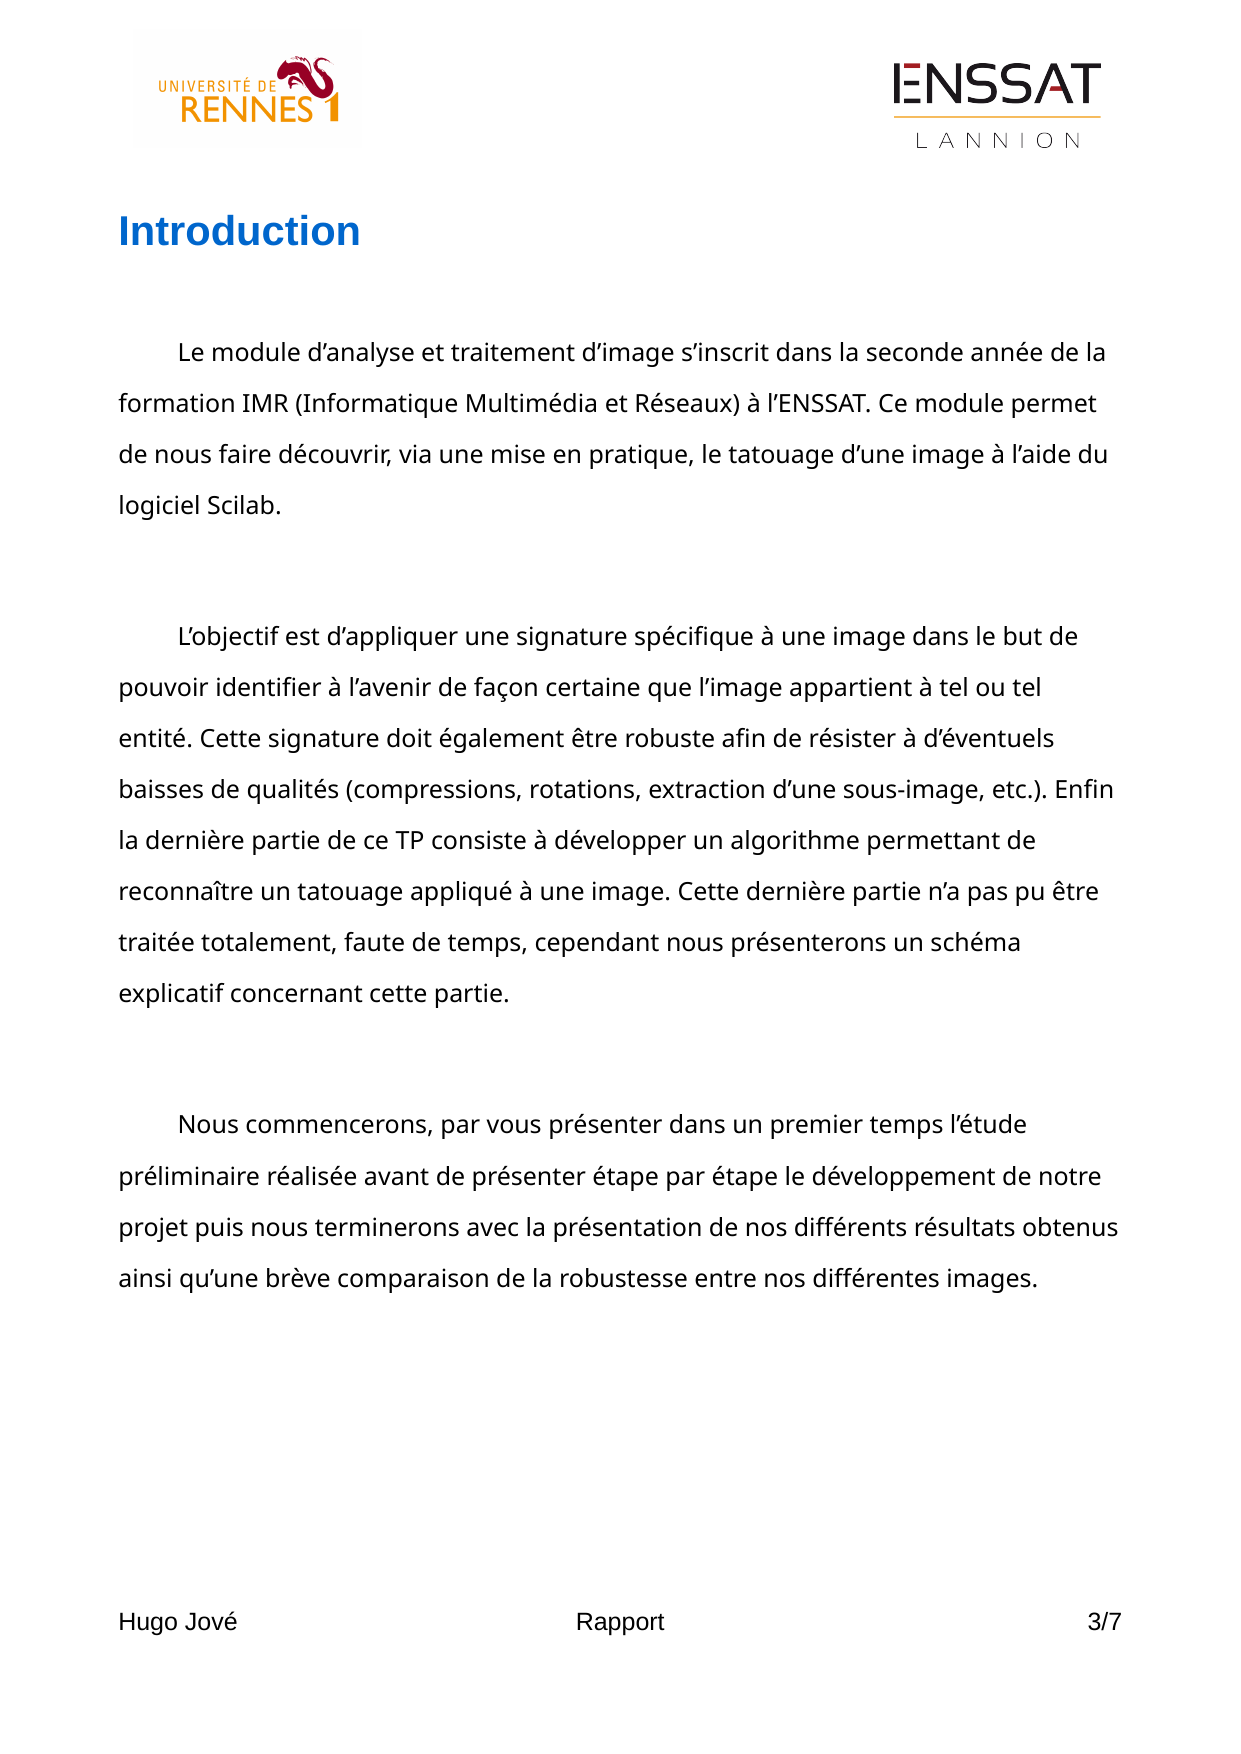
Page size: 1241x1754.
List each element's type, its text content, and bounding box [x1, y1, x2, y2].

picture [894, 63, 1101, 148]
text Le module d’analyse et traitement d’image s’inscrit dans la seconde année de la formation IMR (Informatique Multimédia et Réseaux) à l’ENSSAT. Ce module permet de nous faire découvrir, via une mise en pratique, le tatouage d’une image à l’aide du logiciel Scilab. [118, 334, 1122, 521]
picture [133, 29, 363, 148]
subtitle Introduction [118, 206, 1122, 254]
text L’objectif est d’appliquer une signature spécifique à une image dans le but de pouvoir identifier à l’avenir de façon certaine que l’image appartient à tel ou tel entité. Cette signature doit également être robuste afin de résister à d’éventuels baisses de qualités (compressions, rotations, extraction d’une sous-image, etc.). Enfin la dernière partie de ce TP consiste à développer un algorithme permettant de reconnaître un tatouage appliqué à une image. Cette dernière partie n’a pas pu être traitée totalement, faute de temps, cependant nous présenterons un schéma explicatif concernant cette partie. [118, 618, 1122, 1010]
text Nous commencerons, par vous présenter dans un premier temps l’étude préliminaire réalisée avant de présenter étape par étape le développement de notre projet puis nous terminerons avec la présentation de nos différents résultats obtenus ainsi qu’une brève comparaison de la robustesse entre nos différentes images. [118, 1107, 1122, 1294]
